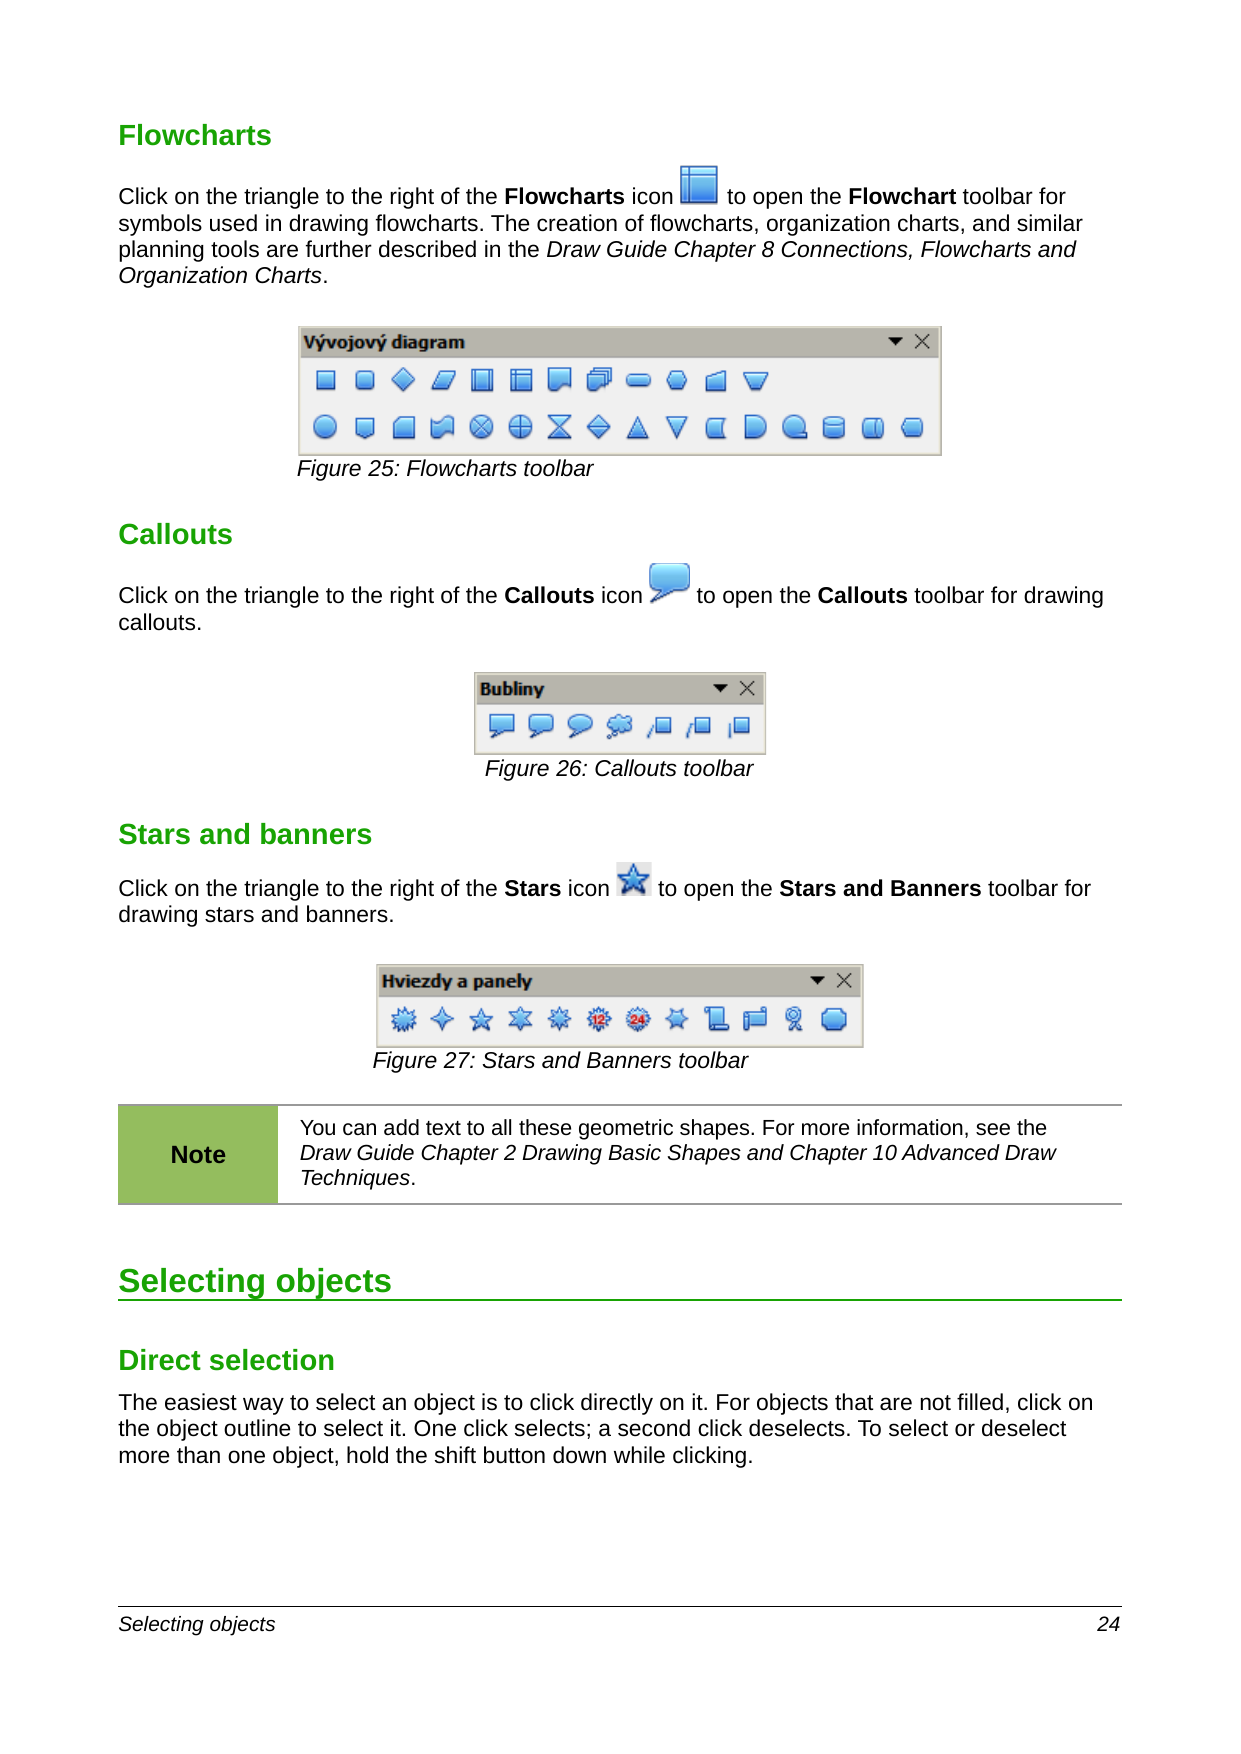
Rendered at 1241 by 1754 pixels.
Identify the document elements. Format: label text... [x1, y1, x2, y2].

subtitle Selecting objects [118, 1261, 1122, 1299]
subtitle Callouts [118, 517, 1122, 551]
list Figure 26: Callouts toolbar [335, 683, 905, 781]
text Click on the triangle to the right of the Flowcharts icon to open the Flowchart toolbar for symbols used in drawing flowcharts. The creation of flowcharts, organization charts, and similar planning tools are further described in the Draw Guide Chapter 8 Connections, Flowcharts and Organization Charts. [118, 164, 1122, 289]
picture [616, 862, 652, 896]
picture [376, 964, 864, 1048]
picture [679, 164, 721, 205]
picture [298, 326, 942, 456]
subtitle Flowcharts [118, 118, 1122, 152]
text Figure 25: Flowcharts toolbar [297, 337, 944, 482]
picture [474, 672, 767, 755]
table_header You can add text to all these geometric shapes. For more information, see the Draw Guide Chapter 2 Drawing Basic Shapes and Chapter 10 Advanced Draw Techniques. [278, 1106, 1122, 1203]
subtitle Direct selection [118, 1343, 1122, 1377]
list Click on the triangle to the right of the Stars icon to open the Stars and Banners toolbar for drawing stars and banners. [118, 863, 1122, 927]
text The easiest way to select an object is to click directly on it. For objects that are not filled, click on the object outline to select it. One click selects; a second click deselects. To select or deselect more than one object, hold the shift button down while clicking. [118, 1389, 1122, 1468]
subtitle Stars and banners [118, 817, 1122, 850]
table_header Note [118, 1106, 278, 1203]
picture [649, 563, 690, 604]
list Figure 27: Stars and Banners toolbar [372, 976, 868, 1074]
list Click on the triangle to the right of the Callouts icon to open the Callouts toolbar for drawing callouts. [118, 563, 1122, 635]
